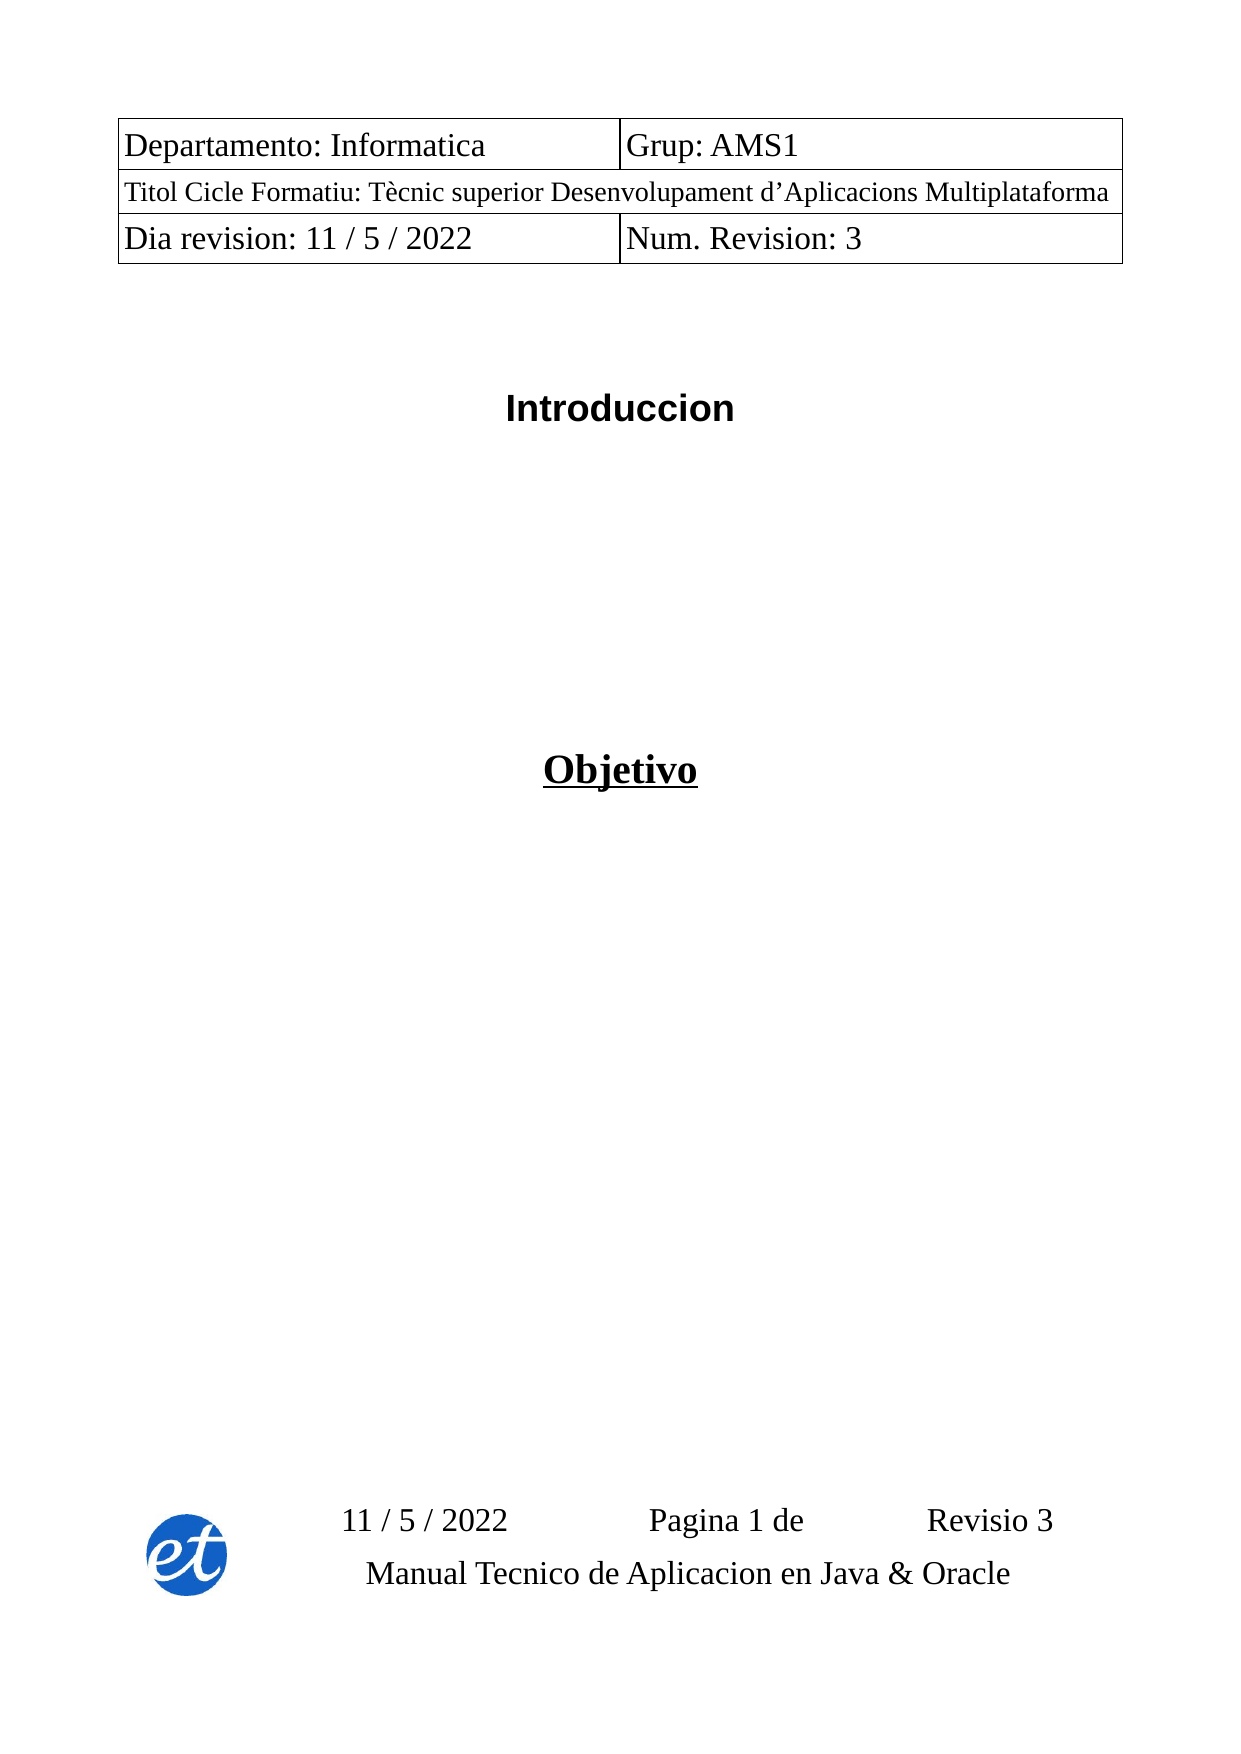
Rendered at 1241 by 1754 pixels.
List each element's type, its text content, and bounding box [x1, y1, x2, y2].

text Objetivo [118, 744, 1122, 792]
subtitle Introduccion [118, 386, 1122, 430]
picture [146, 1514, 227, 1596]
